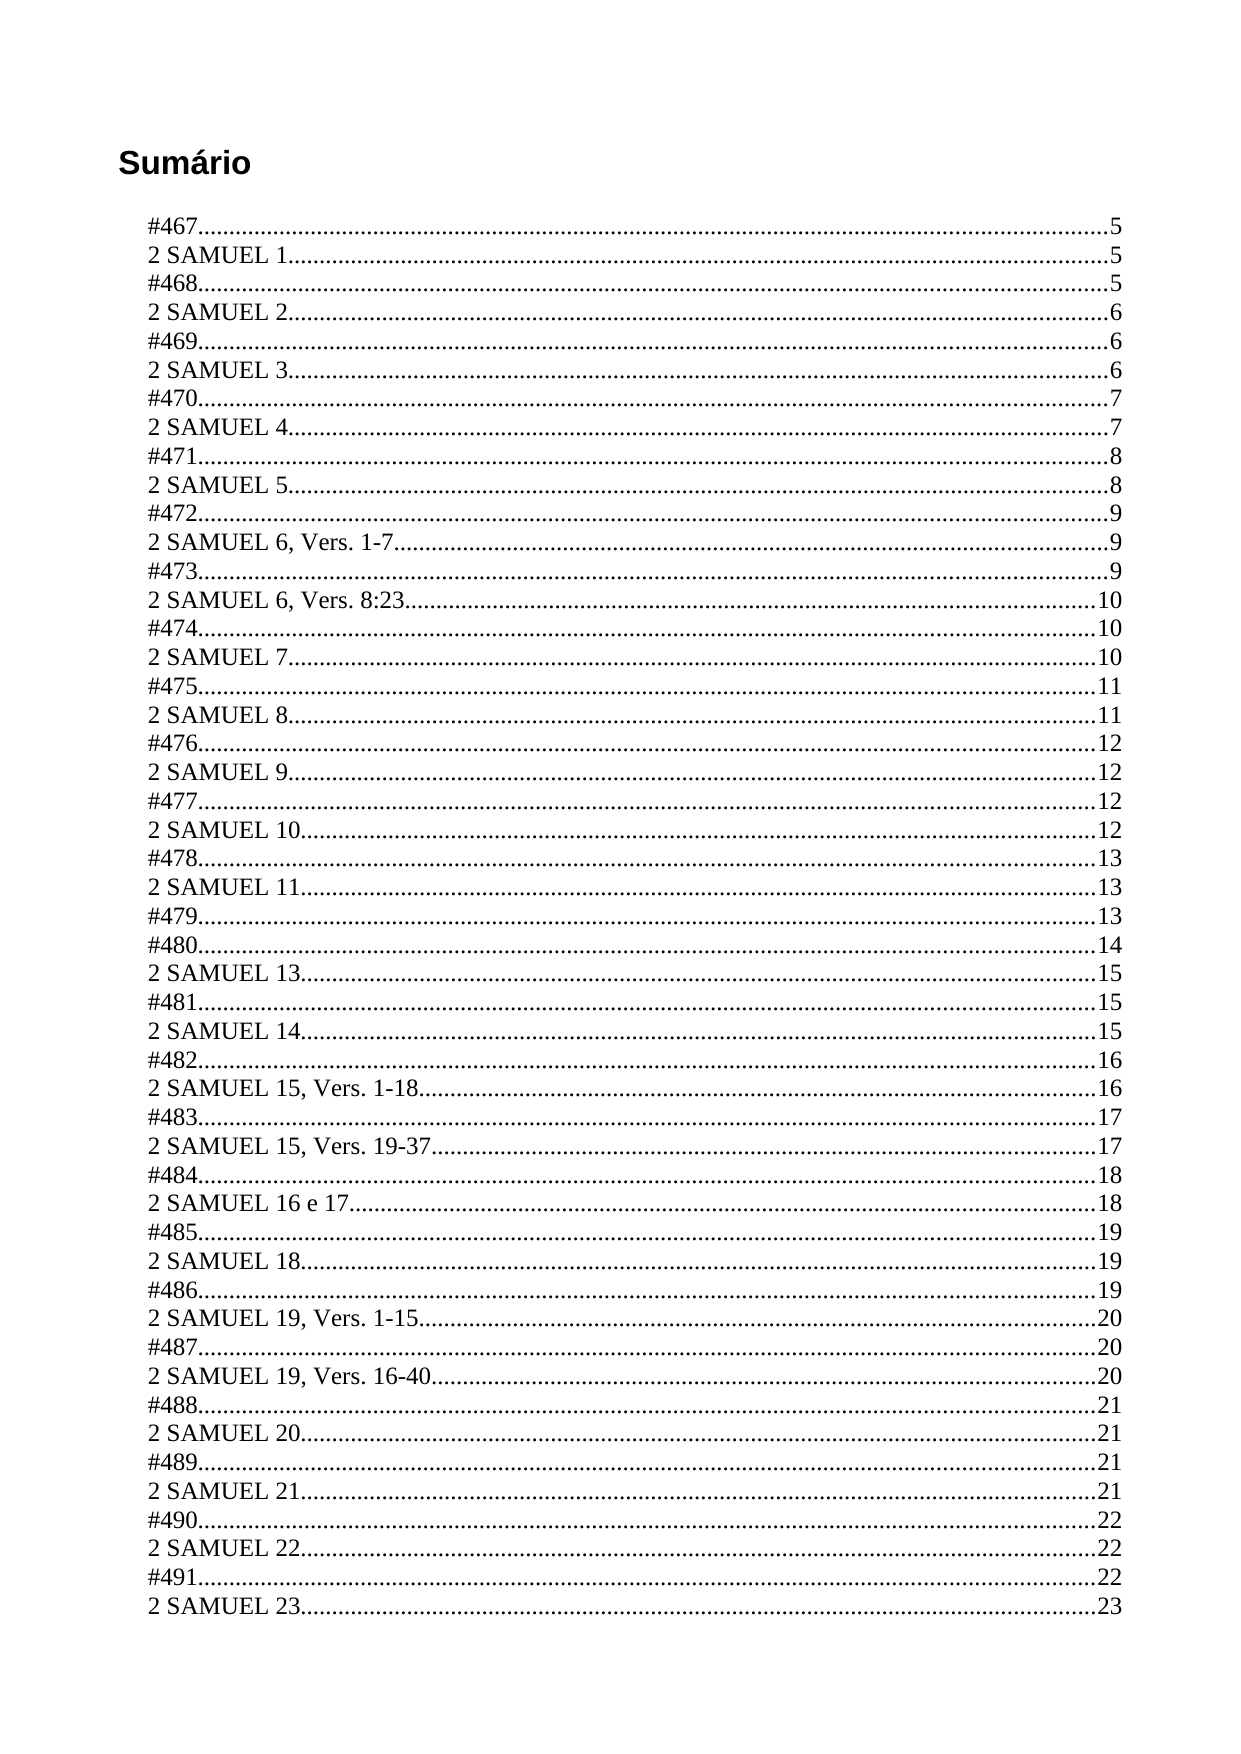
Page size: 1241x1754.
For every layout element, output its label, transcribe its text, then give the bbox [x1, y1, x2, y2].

text #479 13 [148, 901, 1122, 930]
text 2 SAMUEL 18 19 [148, 1246, 1122, 1275]
text #480 14 [148, 930, 1122, 958]
text 2 SAMUEL 16 e 17 18 [148, 1188, 1122, 1217]
text #468 5 [148, 268, 1122, 297]
text #478 13 [148, 843, 1122, 872]
text #485 19 [148, 1217, 1122, 1246]
text #484 18 [148, 1160, 1122, 1188]
text #470 7 [148, 383, 1122, 412]
text #476 12 [148, 728, 1122, 757]
text 2 SAMUEL 13 15 [148, 958, 1122, 987]
text #481 15 [148, 987, 1122, 1016]
text 2 SAMUEL 4 7 [148, 412, 1122, 441]
text #486 19 [148, 1275, 1122, 1303]
text 2 SAMUEL 6, Vers. 1-7 9 [148, 527, 1122, 556]
text 2 SAMUEL 19, Vers. 16-40 20 [148, 1361, 1122, 1390]
text 2 SAMUEL 2 6 [148, 297, 1122, 326]
text 2 SAMUEL 15, Vers. 1-18 16 [148, 1073, 1122, 1102]
text #489 21 [148, 1447, 1122, 1476]
text 2 SAMUEL 7 10 [148, 642, 1122, 671]
text #475 11 [148, 671, 1122, 700]
text 2 SAMUEL 21 21 [148, 1476, 1122, 1505]
text 2 SAMUEL 15, Vers. 19-37 17 [148, 1131, 1122, 1160]
text #467 5 [148, 211, 1122, 240]
text 2 SAMUEL 6, Vers. 8:23 10 [148, 585, 1122, 613]
text #488 21 [148, 1390, 1122, 1418]
text #472 9 [148, 498, 1122, 527]
text #469 6 [148, 326, 1122, 355]
text 2 SAMUEL 23 23 [148, 1591, 1122, 1620]
text #471 8 [148, 441, 1122, 470]
subtitle Sumário [118, 143, 1122, 182]
text 2 SAMUEL 22 22 [148, 1533, 1122, 1562]
text 2 SAMUEL 14 15 [148, 1016, 1122, 1045]
text #483 17 [148, 1102, 1122, 1131]
text 2 SAMUEL 9 12 [148, 757, 1122, 786]
text 2 SAMUEL 19, Vers. 1-15 20 [148, 1303, 1122, 1332]
text 2 SAMUEL 8 11 [148, 700, 1122, 728]
text 2 SAMUEL 1 5 [148, 240, 1122, 268]
text 2 SAMUEL 20 21 [148, 1418, 1122, 1447]
text #473 9 [148, 556, 1122, 585]
text #482 16 [148, 1045, 1122, 1073]
text #491 22 [148, 1562, 1122, 1591]
text 2 SAMUEL 10 12 [148, 815, 1122, 843]
text #487 20 [148, 1332, 1122, 1361]
text #474 10 [148, 613, 1122, 642]
text 2 SAMUEL 11 13 [148, 872, 1122, 901]
text 2 SAMUEL 5 8 [148, 470, 1122, 498]
text #477 12 [148, 786, 1122, 815]
text #490 22 [148, 1505, 1122, 1533]
text 2 SAMUEL 3 6 [148, 355, 1122, 383]
